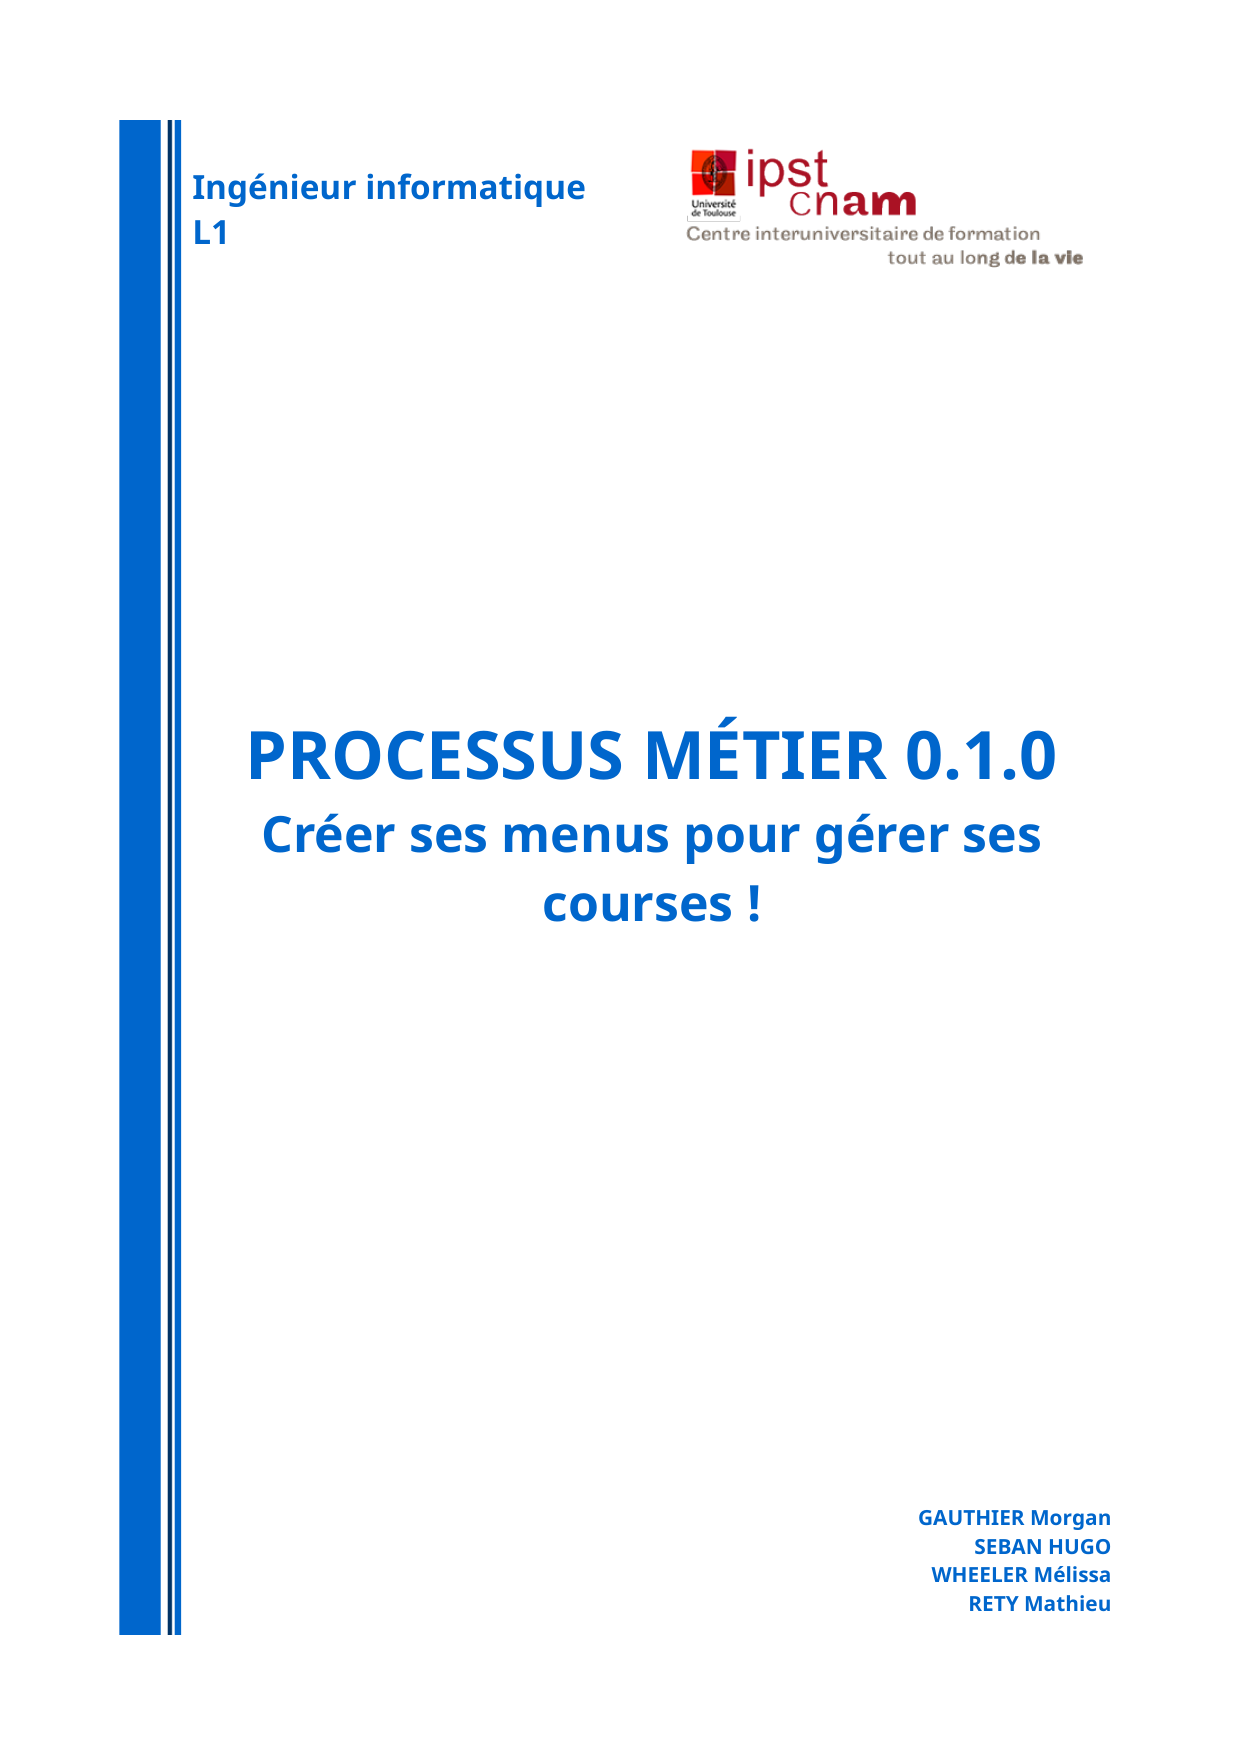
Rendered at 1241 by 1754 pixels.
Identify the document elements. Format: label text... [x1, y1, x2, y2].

picture [683, 144, 1123, 268]
text L1 [192, 209, 683, 254]
text Créer ses menus pour gérer ses courses ! [182, 799, 1122, 936]
text RETY Mathieu [487, 1589, 1122, 1617]
text PROCESSUS MÉTIER 0.1.0 [182, 708, 1122, 799]
text GAUTHIER Morgan [182, 1503, 1122, 1532]
text SEBAN HUGO [487, 1532, 1122, 1560]
text Ingénieur informatique [192, 163, 683, 209]
text WHEELER Mélissa [487, 1560, 1122, 1589]
picture [119, 120, 182, 1635]
